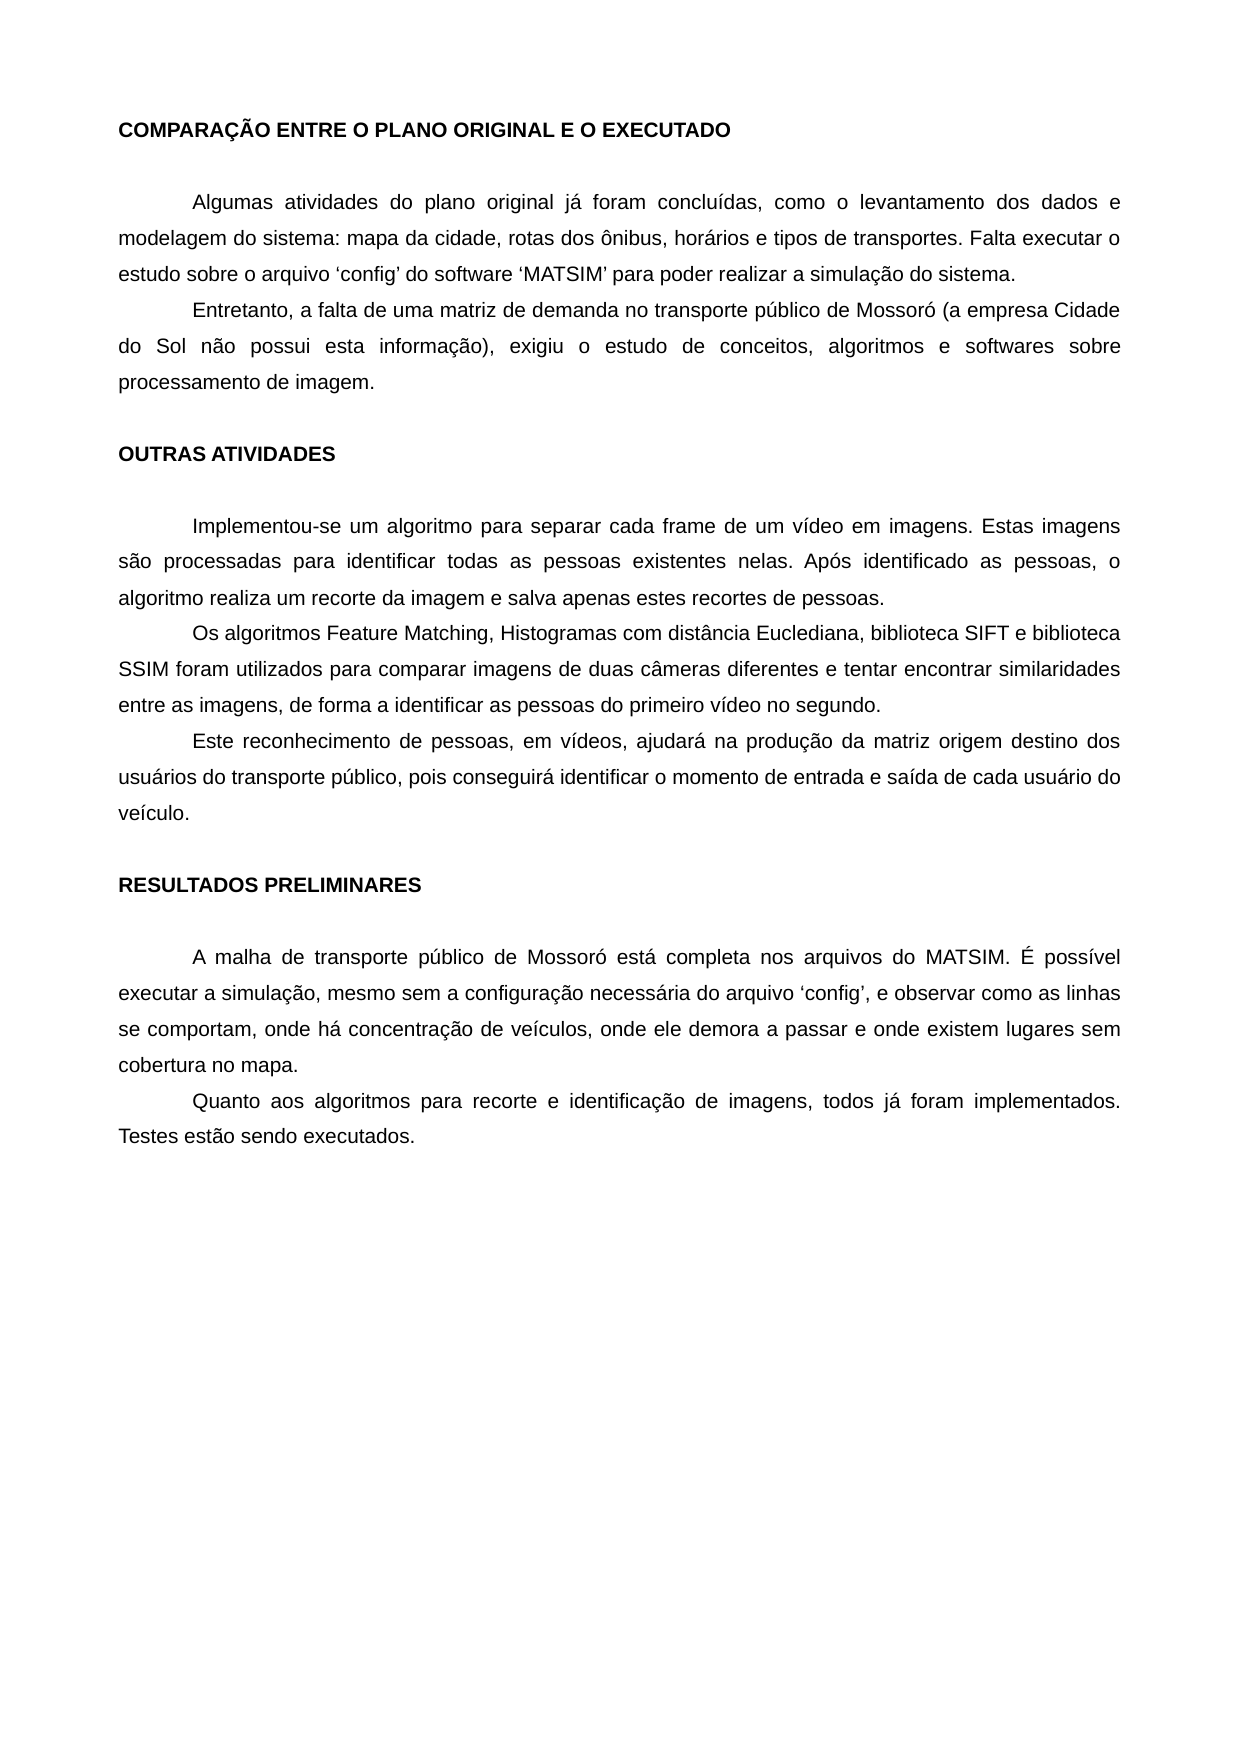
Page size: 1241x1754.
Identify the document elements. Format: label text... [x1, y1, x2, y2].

text A malha de transporte público de Mossoró está completa nos arquivos do MATSIM. É possível executar a simulação, mesmo sem a configuração necessária do arquivo ‘config’, e observar como as linhas se comportam, onde há concentração de veículos, onde ele demora a passar e onde existem lugares sem cobertura no mapa. [118, 945, 1122, 1076]
text Este reconhecimento de pessoas, em vídeos, ajudará na produção da matriz origem destino dos usuários do transporte público, pois conseguirá identificar o momento de entrada e saída de cada usuário do veículo. [118, 729, 1122, 825]
text Quanto aos algoritmos para recorte e identificação de imagens, todos já foram implementados. Testes estão sendo executados. [118, 1088, 1122, 1148]
text OUTRAS ATIVIDADES [118, 442, 1122, 466]
text Algumas atividades do plano original já foram concluídas, como o levantamento dos dados e modelagem do sistema: mapa da cidade, rotas dos ônibus, horários e tipos de transportes. Falta executar o estudo sobre o arquivo ‘config’ do software ‘MATSIM’ para poder realizar a simulação do sistema. [118, 190, 1122, 286]
text Entretanto, a falta de uma matriz de demanda no transporte público de Mossoró (a empresa Cidade do Sol não possui esta informação), exigiu o estudo de conceitos, algoritmos e softwares sobre processamento de imagem. [118, 298, 1122, 394]
text Implementou-se um algoritmo para separar cada frame de um vídeo em imagens. Estas imagens são processadas para identificar todas as pessoas existentes nelas. Após identificado as pessoas, o algoritmo realiza um recorte da imagem e salva apenas estes recortes de pessoas. [118, 513, 1122, 609]
text Os algoritmos Feature Matching, Histogramas com distância Euclediana, biblioteca SIFT e biblioteca SSIM foram utilizados para comparar imagens de duas câmeras diferentes e tentar encontrar similaridades entre as imagens, de forma a identificar as pessoas do primeiro vídeo no segundo. [118, 621, 1122, 717]
text COMPARAÇÃO ENTRE O PLANO ORIGINAL E O EXECUTADO [118, 118, 1122, 142]
text RESULTADOS PRELIMINARES [118, 873, 1122, 897]
